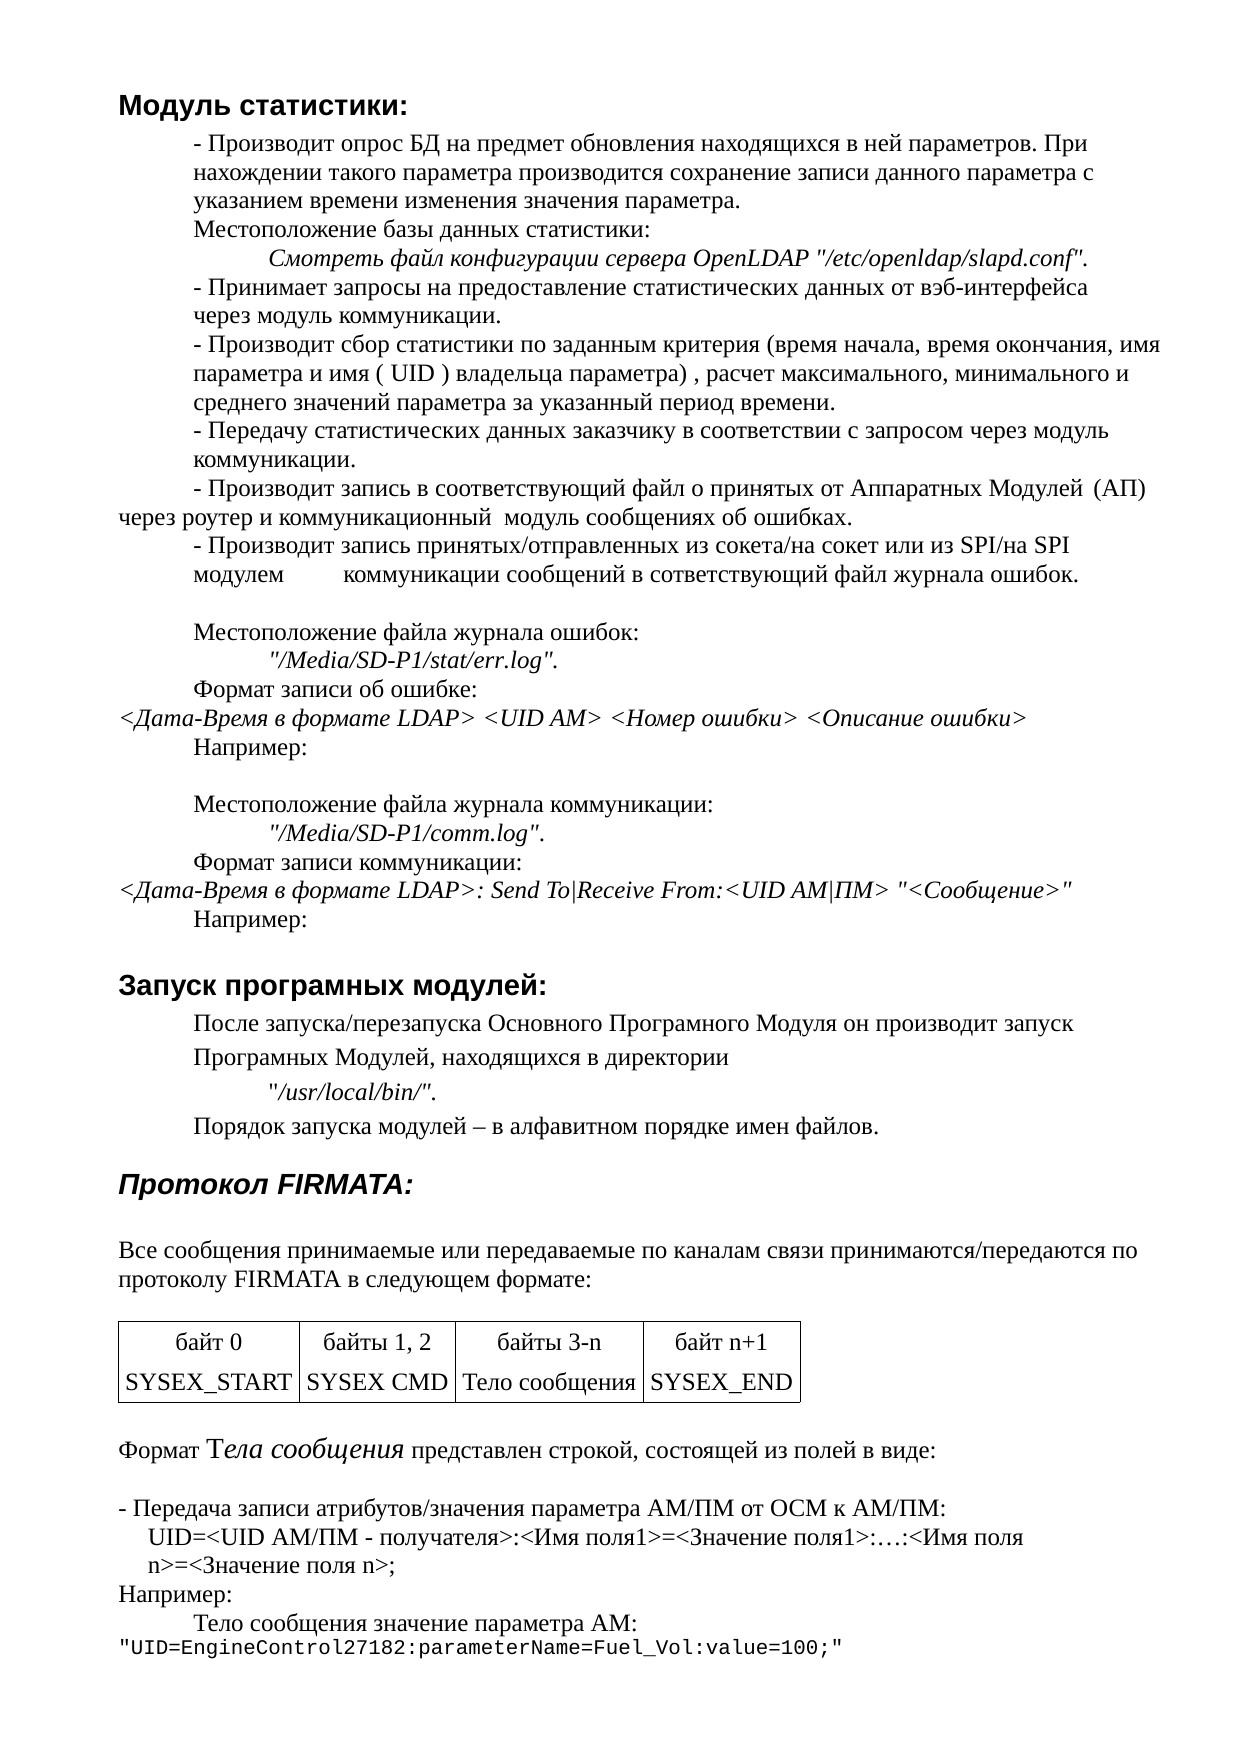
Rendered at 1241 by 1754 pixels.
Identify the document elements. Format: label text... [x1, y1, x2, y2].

text "UID=EngineControl27182:parameterName=Fuel_Vol:value=100;" [118, 1637, 1169, 1661]
text UID=<UID АМ/ПМ - получателя>:<Имя поля1>=<Значение поля1>:…:<Имя поля n>=<Значение поля n>; [148, 1522, 1169, 1579]
text Местоположение файла журнала коммуникации: "/Media/SD-P1/comm.log". [118, 789, 1169, 847]
text <Дата-Время в формате LDAP> <UID АМ> <Номер ошибки> <Описание ошибки> [118, 703, 1169, 732]
subtitle Модуль статистики: [118, 88, 1169, 122]
table_cell SYSEX_END [644, 1362, 800, 1402]
text <Дата-Время в формате LDAP>: Send To|Receive From:<UID АМ|ПМ> "<Сообщение>" [118, 876, 1169, 904]
text Местоположение файла журнала ошибок: "/Media/SD-P1/stat/err.log". Формат записи об ошибке: [118, 617, 1169, 703]
table_header байты 3-n [456, 1322, 643, 1362]
text Формат записи коммуникации: [118, 847, 1169, 876]
text Например: [118, 1579, 1169, 1608]
table_header байт n+1 [644, 1322, 800, 1362]
table_cell SYSEX_START [119, 1362, 299, 1402]
text После запуска/перезапуска Основного Програмного Модуля он производит запуск Програмных Модулей, находящихся в директории "/usr/local/bin/". Порядок запуска модулей – в алфавитном порядке имен файлов. [118, 1008, 1169, 1140]
text - Производит опрос БД на предмет обновления находящихся в ней параметров. При нахождении такого параметра производится сохранение записи данного параметра с указанием времени изменения значения параметра. Местоположение базы данных статистики: [118, 128, 1169, 243]
text Смотреть файл конфигурации сервера OpenLDAP "/etc/openldap/slapd.conf". - Принимает запросы на предоставление статистических данных от вэб-интерфейса через модуль коммуникации. - Производит сбор статистики по заданным критерия (время начала, время окончания, имя параметра и имя ( UID ) владельца параметра) , расчет максимального, минимального и среднего значений параметра за указанный период времени. - Передачу статистических данных заказчику в соответствии с запросом через модуль коммуникации. - Производит запись в соответствующий файл о принятых от Аппаратных Модулей (АП) через роутер и коммуникационный модуль сообщениях об ошибках. - Производит запись принятых/отправленных из сокета/на сокет или из SPI/на SPI модулем коммуникации сообщений в сответствующий файл журнала ошибок. [118, 243, 1169, 617]
text Например: [118, 904, 1169, 933]
subtitle Запуск програмных модулей: [118, 968, 1169, 1002]
table_cell SYSEX CMD [300, 1362, 455, 1402]
text Тело сообщения значение параметра АМ: [118, 1608, 1169, 1637]
text - Передача записи атрибутов/значения параметра АМ/ПМ от ОСМ к АМ/ПМ: [118, 1493, 1169, 1522]
subtitle Протокол FIRMATA: [118, 1167, 1169, 1200]
table_cell Тело сообщения [456, 1362, 643, 1402]
table_header байт 0 [119, 1322, 299, 1362]
text Все сообщения принимаемые или передаваемые по каналам связи принимаются/передаются по протоколу FIRMATA в следующем формате: [118, 1235, 1169, 1293]
text Формат Тела сообщения представлен строкой, состоящей из полей в виде: [118, 1431, 1169, 1464]
text Например: [118, 732, 1169, 761]
table_header байты 1, 2 [300, 1322, 455, 1362]
